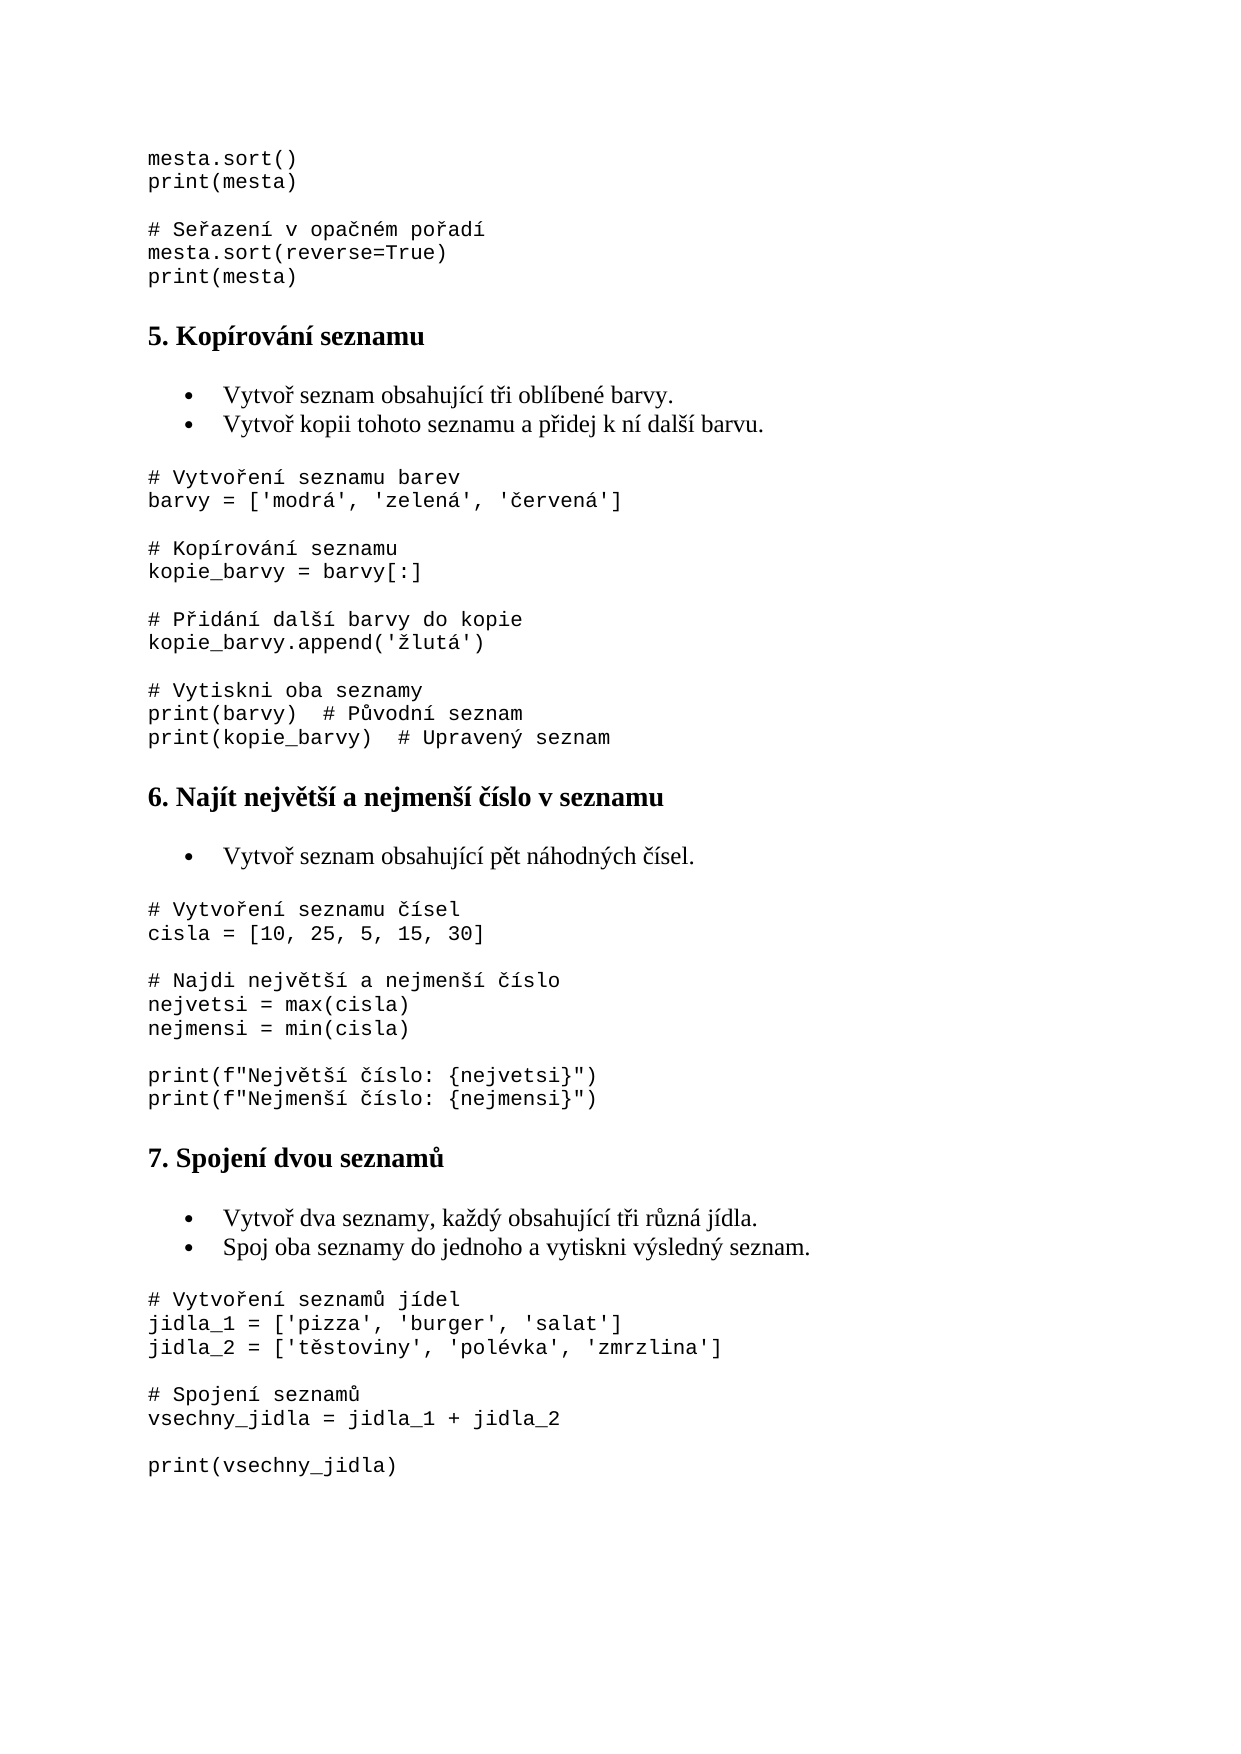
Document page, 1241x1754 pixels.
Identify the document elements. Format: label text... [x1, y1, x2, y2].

text nejvetsi = max(cisla) [148, 994, 1093, 1017]
text print(f"Nejmenší číslo: {nejmensi}") [148, 1088, 1093, 1112]
text cisla = [10, 25, 5, 15, 30] [148, 923, 1093, 947]
text nejmensi = min(cisla) [148, 1017, 1093, 1041]
text jidla_2 = ['těstoviny', 'polévka', 'zmrzlina'] [148, 1337, 1093, 1360]
text jidla_1 = ['pizza', 'burger', 'salat'] [148, 1313, 1093, 1337]
text # Vytvoření seznamu čísel [148, 899, 1093, 923]
text # Seřazení v opačném pořadí [148, 218, 1093, 242]
subtitle 7. Spojení dvou seznamů [148, 1141, 1093, 1174]
text barvy = ['modrá', 'zelená', 'červená'] [148, 491, 1093, 514]
text # Najdi největší a nejmenší číslo [148, 970, 1093, 994]
text # Spojení seznamů [148, 1384, 1093, 1408]
text mesta.sort() [148, 148, 1093, 171]
text print(vsechny_jidla) [148, 1455, 1093, 1479]
subtitle 6. Najít největší a nejmenší číslo v seznamu [148, 780, 1093, 812]
text mesta.sort(reverse=True) [148, 242, 1093, 266]
text # Vytvoření seznamu barev [148, 467, 1093, 491]
text # Vytvoření seznamů jídel [148, 1289, 1093, 1313]
list Vytvoř kopii tohoto seznamu a přidej k ní další barvu. [185, 409, 1093, 438]
list Spoj oba seznamy do jednoho a vytiskni výsledný seznam. [185, 1232, 1093, 1260]
text print(mesta) [148, 171, 1093, 195]
subtitle 5. Kopírování seznamu [148, 319, 1093, 351]
text # Vytiskni oba seznamy [148, 680, 1093, 703]
list Vytvoř dva seznamy, každý obsahující tři různá jídla. [185, 1203, 1093, 1232]
text kopie_barvy = barvy[:] [148, 561, 1093, 585]
text kopie_barvy.append('žlutá') [148, 632, 1093, 656]
text vsechny_jidla = jidla_1 + jidla_2 [148, 1408, 1093, 1431]
text print(f"Největší číslo: {nejvetsi}") [148, 1065, 1093, 1088]
text print(mesta) [148, 266, 1093, 289]
text # Kopírování seznamu [148, 538, 1093, 561]
text # Přidání další barvy do kopie [148, 609, 1093, 632]
text print(kopie_barvy) # Upravený seznam [148, 727, 1093, 751]
list Vytvoř seznam obsahující pět náhodných čísel. [185, 841, 1093, 870]
text print(barvy) # Původní seznam [148, 703, 1093, 727]
list Vytvoř seznam obsahující tři oblíbené barvy. [185, 380, 1093, 409]
